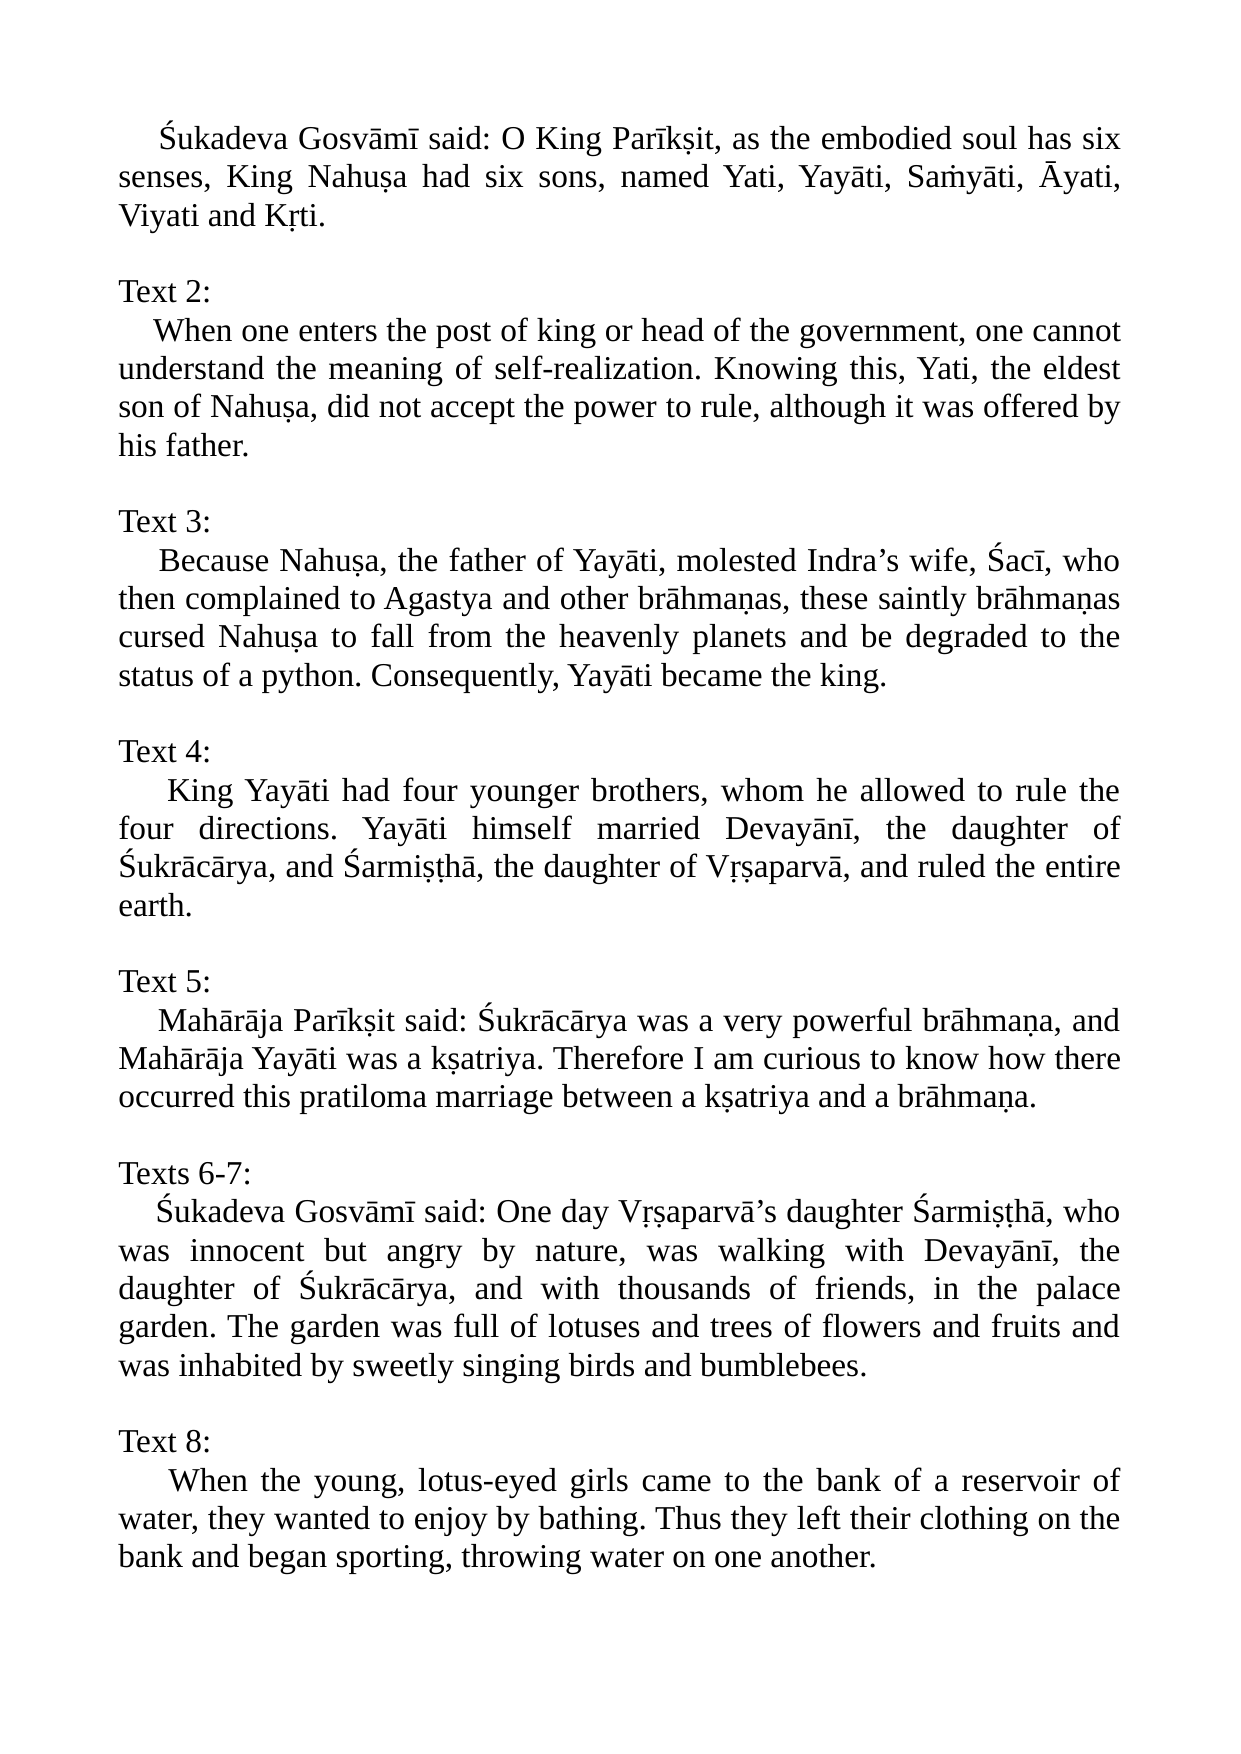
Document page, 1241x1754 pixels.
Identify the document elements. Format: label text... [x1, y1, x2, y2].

text Śukadeva Gosvāmī said: One day Vṛṣaparvā’s daughter Śarmiṣṭhā, who was innocent but angry by nature, was walking with Devayānī, the daughter of Śukrācārya, and with thousands of friends, in the palace garden. The garden was full of lotuses and trees of flowers and fruits and was inhabited by sweetly singing birds and bumblebees. [118, 1191, 1122, 1383]
text Text 3: [118, 501, 1122, 540]
text Text 4: [118, 731, 1122, 770]
text Text 2: [118, 271, 1122, 310]
text King Yayāti had four younger brothers, whom he allowed to rule the four directions. Yayāti himself married Devayānī, the daughter of Śukrācārya, and Śarmiṣṭhā, the daughter of Vṛṣaparvā, and ruled the entire earth. [118, 770, 1122, 923]
text When one enters the post of king or head of the government, one cannot understand the meaning of self-realization. Knowing this, Yati, the eldest son of Nahuṣa, did not accept the power to rule, although it was offered by his father. [118, 310, 1122, 463]
text Texts 6-7: [118, 1153, 1122, 1191]
text Text 8: [118, 1421, 1122, 1460]
text Śukadeva Gosvāmī said: O King Parīkṣit, as the embodied soul has six senses, King Nahuṣa had six sons, named Yati, Yayāti, Saṁyāti, Āyati, Viyati and Kṛti. [118, 118, 1122, 233]
text Because Nahuṣa, the father of Yayāti, molested Indra’s wife, Śacī, who then complained to Agastya and other brāhmaṇas, these saintly brāhmaṇas cursed Nahuṣa to fall from the heavenly planets and be degraded to the status of a python. Consequently, Yayāti became the king. [118, 540, 1122, 693]
text When the young, lotus-eyed girls came to the bank of a reservoir of water, they wanted to enjoy by bathing. Thus they left their clothing on the bank and began sporting, throwing water on one another. [118, 1460, 1122, 1575]
text Mahārāja Parīkṣit said: Śukrācārya was a very powerful brāhmaṇa, and Mahārāja Yayāti was a kṣatriya. Therefore I am curious to know how there occurred this pratiloma marriage between a kṣatriya and a brāhmaṇa. [118, 1000, 1122, 1115]
text Text 5: [118, 961, 1122, 1000]
